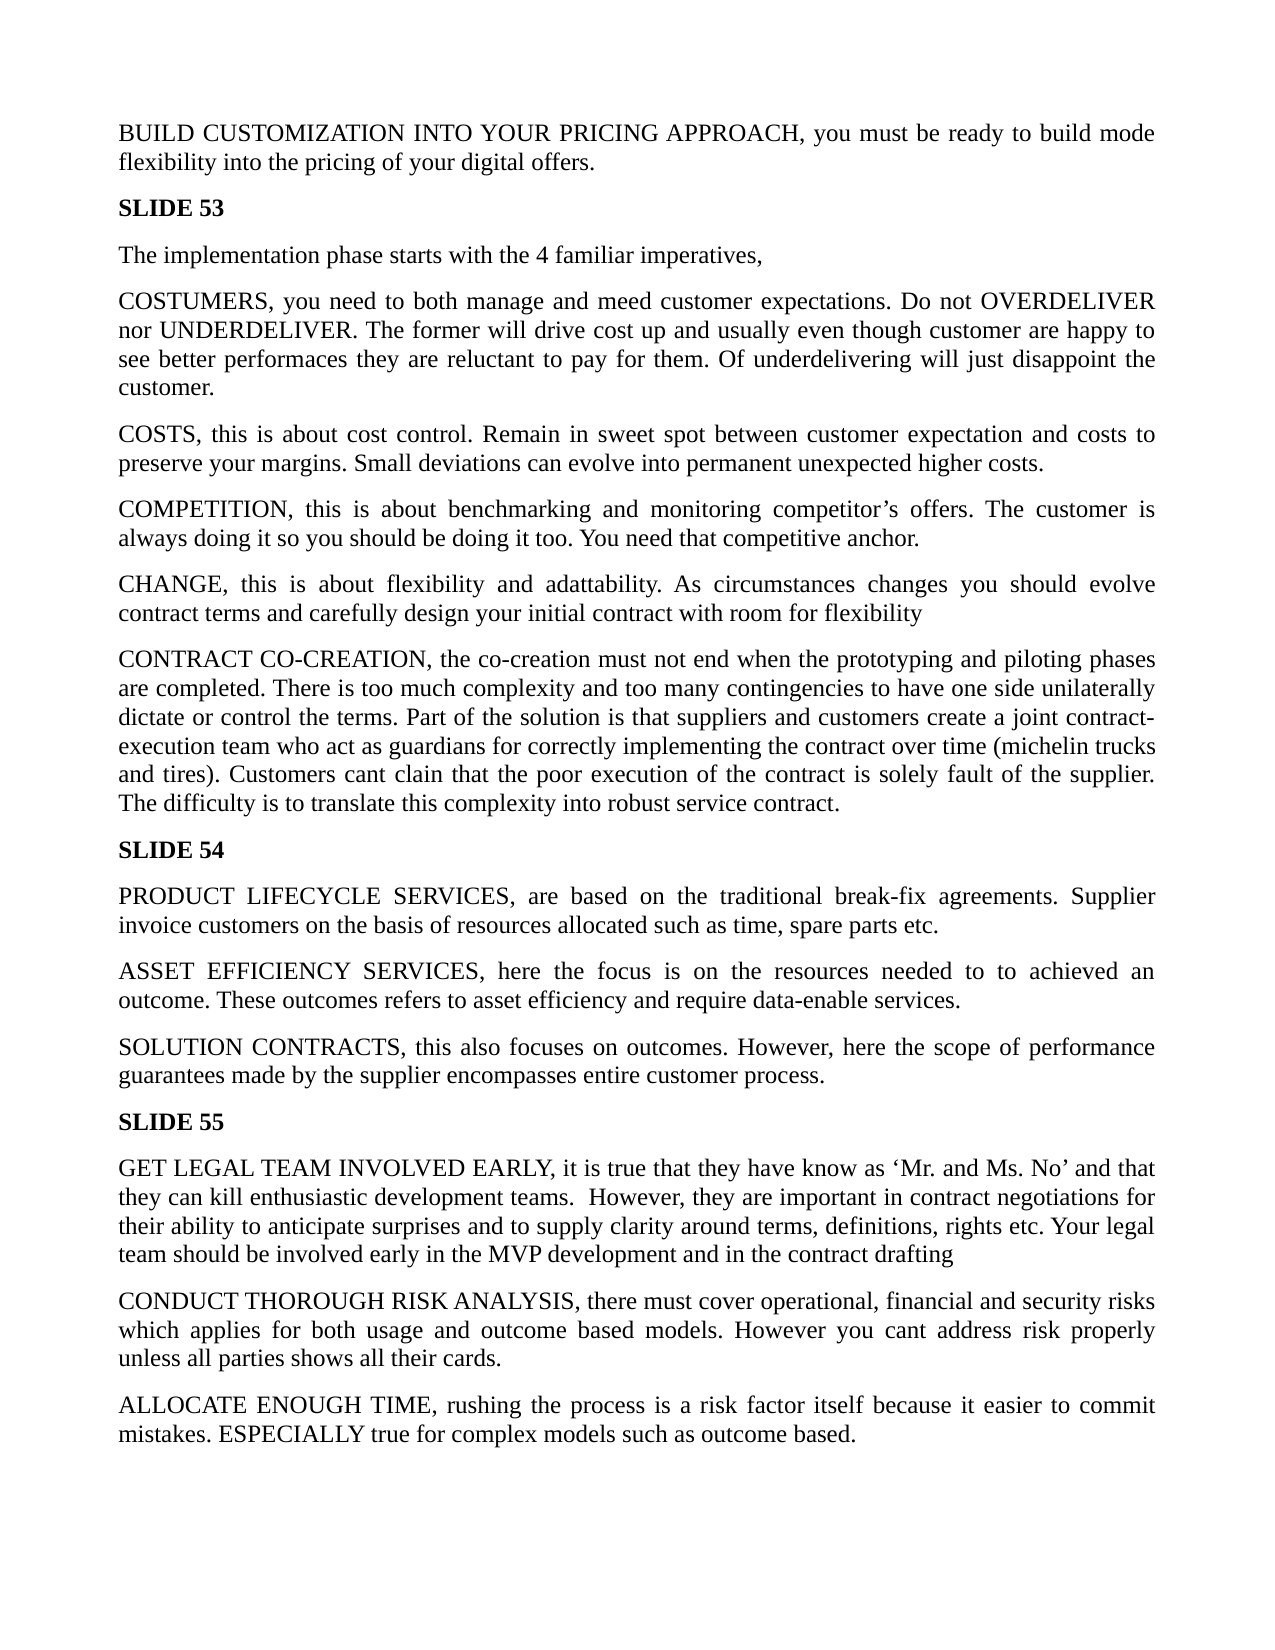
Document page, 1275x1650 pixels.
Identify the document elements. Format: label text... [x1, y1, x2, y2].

text PRODUCT LIFECYCLE SERVICES, are based on the traditional break-fix agreements. Supplier invoice customers on the basis of resources allocated such as time, spare parts etc. [118, 881, 1157, 939]
text GET LEGAL TEAM INVOLVED EARLY, it is true that they have know as ‘Mr. and Ms. No’ and that they can kill enthusiastic development teams. However, they are important in contract negotiations for their ability to anticipate surprises and to supply clarity around terms, definitions, rights etc. Your legal team should be involved early in the MVP development and in the contract drafting [118, 1153, 1157, 1268]
text CONTRACT CO-CREATION, the co-creation must not end when the prototyping and piloting phases are completed. There is too much complexity and too many contingencies to have one side unilaterally dictate or control the terms. Part of the solution is that suppliers and customers create a joint contract-execution team who act as guardians for correctly implementing the contract over time (michelin trucks and tires). Customers cant clain that the poor execution of the contract is solely fault of the supplier. The difficulty is to translate this complexity into robust service contract. [118, 644, 1157, 817]
text BUILD CUSTOMIZATION INTO YOUR PRICING APPROACH, you must be ready to build mode flexibility into the pricing of your digital offers. [118, 118, 1157, 176]
text COMPETITION, this is about benchmarking and monitoring competitor’s offers. The customer is always doing it so you should be doing it too. You need that competitive anchor. [118, 494, 1157, 552]
text CHANGE, this is about flexibility and adattability. As circumstances changes you should evolve contract terms and carefully design your initial contract with room for flexibility [118, 569, 1157, 627]
text CONDUCT THOROUGH RISK ANALYSIS, there must cover operational, financial and security risks which applies for both usage and outcome based models. However you cant address risk properly unless all parties shows all their cards. [118, 1286, 1157, 1372]
text SLIDE 55 [118, 1107, 1157, 1136]
text SLIDE 54 [118, 835, 1157, 863]
text SLIDE 53 [118, 193, 1157, 222]
text COSTUMERS, you need to both manage and meed customer expectations. Do not OVERDELIVER nor UNDERDELIVER. The former will drive cost up and usually even though customer are happy to see better performaces they are reluctant to pay for them. Of underdelivering will just disappoint the customer. [118, 286, 1157, 401]
text SOLUTION CONTRACTS, this also focuses on outcomes. However, here the scope of performance guarantees made by the supplier encompasses entire customer process. [118, 1032, 1157, 1089]
text ALLOCATE ENOUGH TIME, rushing the process is a risk factor itself because it easier to commit mistakes. ESPECIALLY true for complex models such as outcome based. [118, 1390, 1157, 1447]
text The implementation phase starts with the 4 familiar imperatives, [118, 240, 1157, 268]
text ASSET EFFICIENCY SERVICES, here the focus is on the resources needed to to achieved an outcome. These outcomes refers to asset efficiency and require data-enable services. [118, 956, 1157, 1014]
text COSTS, this is about cost control. Remain in sweet spot between customer expectation and costs to preserve your margins. Small deviations can evolve into permanent unexpected higher costs. [118, 419, 1157, 476]
